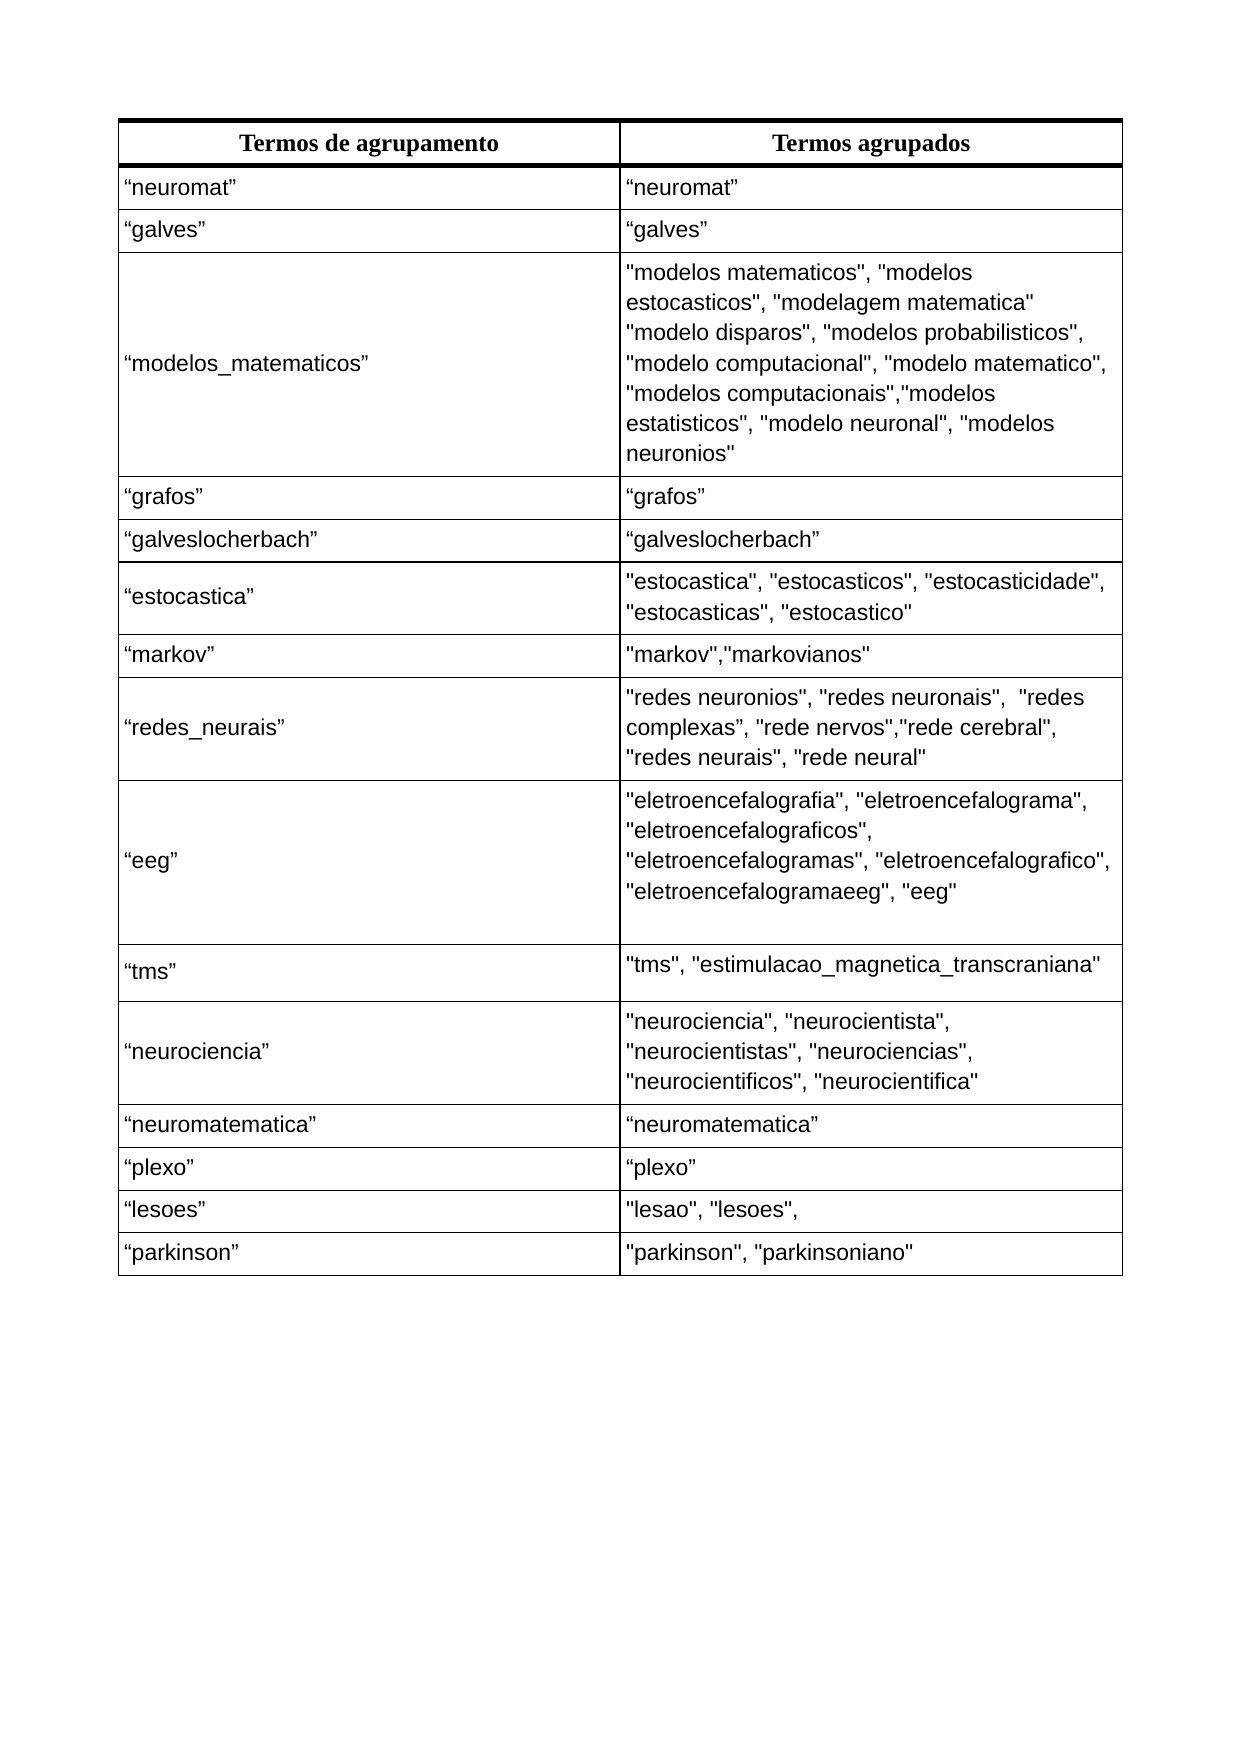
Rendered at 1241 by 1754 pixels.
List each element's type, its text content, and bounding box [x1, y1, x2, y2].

table_cell “galveslocherbach” [621, 520, 1122, 561]
table_cell “plexo” [621, 1148, 1122, 1189]
table_cell “estocastica” [119, 563, 619, 634]
table_cell “tms” [119, 945, 619, 1001]
table_cell "eletroencefalografia", "eletroencefalograma", "eletroencefalograficos", "eletroencefalogramas", "eletroencefalografico", "eletroencefalogramaeeg", "eeg" [621, 781, 1122, 944]
table_cell “galves” [621, 210, 1122, 252]
table_cell "tms", "estimulacao_magnetica_transcraniana" [621, 945, 1122, 1001]
table_cell “markov” [119, 635, 619, 677]
table_header Termos agrupados [621, 123, 1122, 163]
table_cell “eeg” [119, 781, 619, 944]
table_cell “neuromat” [119, 168, 619, 209]
table_cell "neurociencia", "neurocientista", "neurocientistas", "neurociencias", "neurocientificos", "neurocientifica" [621, 1002, 1122, 1104]
table_cell "lesao", "lesoes", [621, 1191, 1122, 1232]
table_cell “neuromat” [621, 168, 1122, 209]
table_cell “redes_neurais” [119, 678, 619, 780]
table_cell “neurociencia” [119, 1002, 619, 1104]
table_cell “galves” [119, 210, 619, 252]
table_header Termos de agrupamento [119, 123, 619, 163]
table_cell "modelos matematicos", "modelos estocasticos", "modelagem matematica" "modelo disparos", "modelos probabilisticos", "modelo computacional", "modelo matematico", "modelos computacionais","modelos estatisticos", "modelo neuronal", "modelos neuronios" [621, 253, 1122, 476]
table_cell “grafos” [119, 477, 619, 519]
table_cell “plexo” [119, 1148, 619, 1189]
table_cell “lesoes” [119, 1191, 619, 1232]
table_cell “parkinson” [119, 1233, 619, 1275]
table_cell "redes neuronios", "redes neuronais", "redes complexas”, "rede nervos","rede cerebral", "redes neurais", "rede neural" [621, 678, 1122, 780]
table_cell “neuromatematica” [119, 1105, 619, 1147]
table_cell “modelos_matematicos” [119, 253, 619, 476]
table_cell “galveslocherbach” [119, 520, 619, 561]
table_cell “neuromatematica” [621, 1105, 1122, 1147]
table_cell "parkinson", "parkinsoniano" [621, 1233, 1122, 1275]
table_cell “grafos” [621, 477, 1122, 519]
table_cell "estocastica", "estocasticos", "estocasticidade", "estocasticas", "estocastico" [621, 563, 1122, 634]
table_cell "markov","markovianos" [621, 635, 1122, 677]
